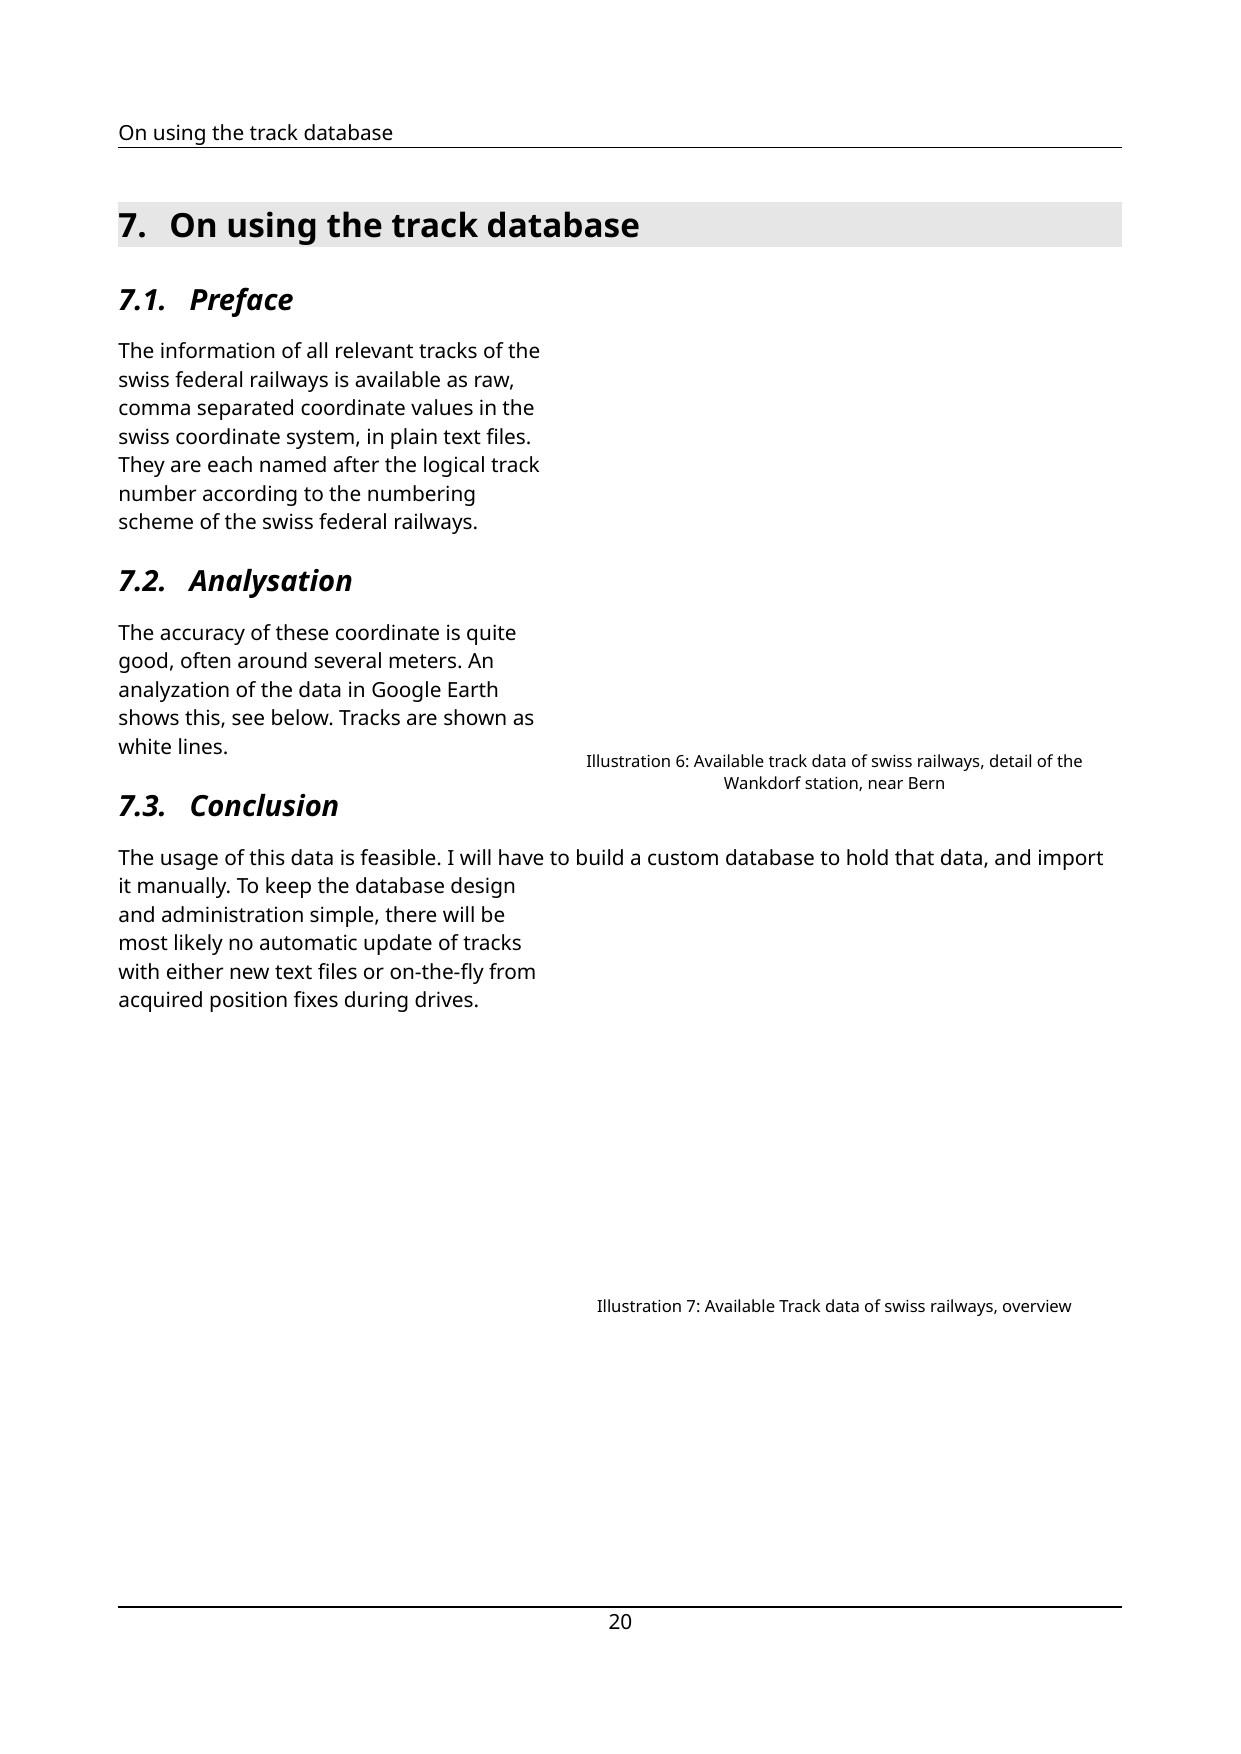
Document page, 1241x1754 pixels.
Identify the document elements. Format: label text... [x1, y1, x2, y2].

subtitle On using the track database [118, 202, 1122, 247]
text [1093, 618, 1122, 760]
subtitle Analysation [118, 561, 576, 600]
text The information of all relevant tracks of the swiss federal railways is available as raw, comma separated coordinate values in the swiss coordinate system, in plain text files. They are each named after the logical track number according to the numbering scheme of the swiss federal railways. [118, 336, 1122, 536]
subtitle Conclusion [118, 785, 1122, 825]
subtitle Preface [118, 279, 1122, 318]
text The usage of this data is feasible. I will have to build a custom database to hold that data, and import it manually. To keep the database design and administration simple, there will be most likely no automatic update of tracks with either new text files or on-the-fly from acquired position fixes during drives. [118, 843, 1122, 1014]
text Illustration 6: Available track data of swiss railways, detail of the Wankdorf station, near Bern [576, 362, 1093, 795]
text The accuracy of these coordinate is quite good, often around several meters. An analyzation of the data in Google Earth shows this, see below. Tracks are shown as white lines. [118, 618, 576, 760]
subtitle [1093, 561, 1122, 600]
text Illustration 7: Available Track data of swiss railways, overview [576, 907, 1093, 1317]
